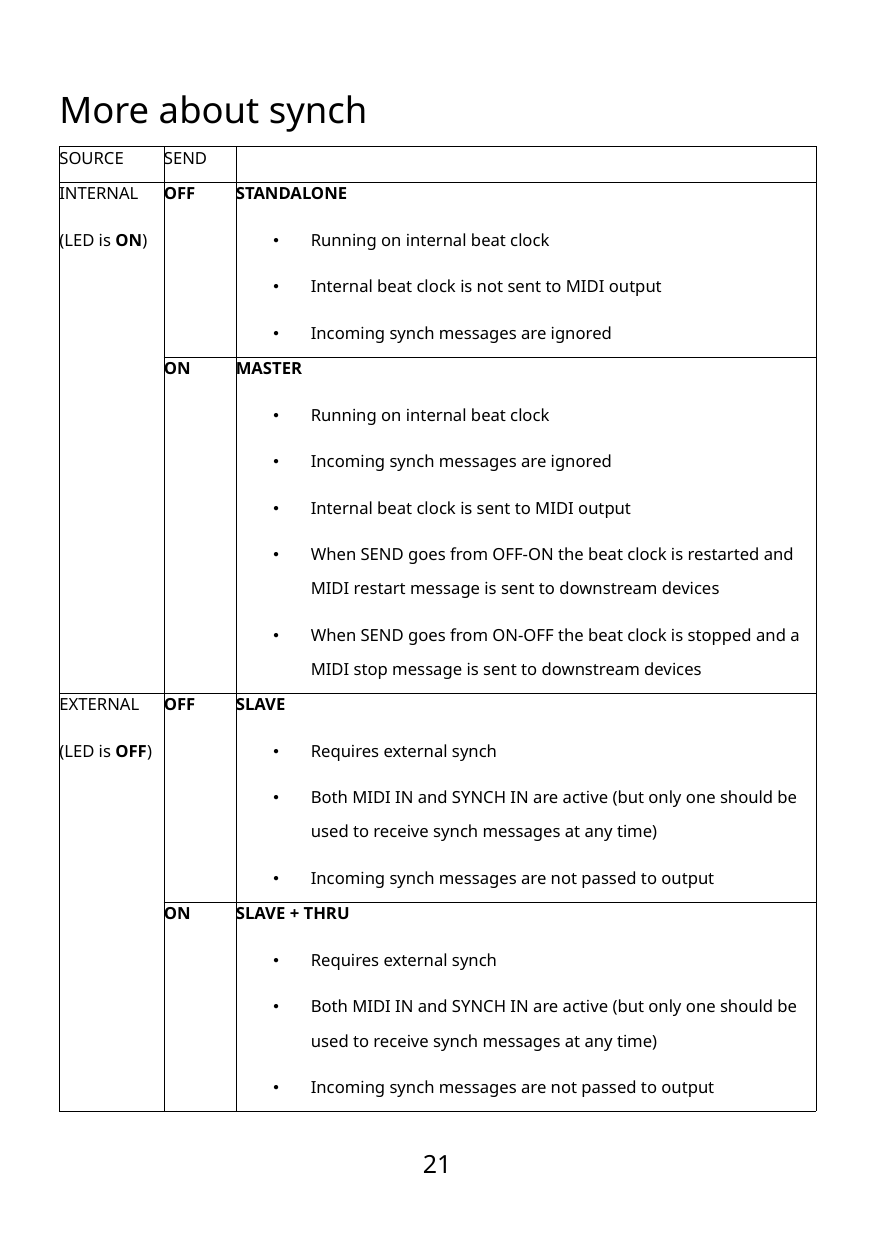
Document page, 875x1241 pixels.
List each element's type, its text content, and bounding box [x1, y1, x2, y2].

table_cell SLAVE + THRU Requires external synch Both MIDI IN and SYNCH IN are active (but only one should be used to receive synch messages at any time) Incoming synch messages are not passed to output [237, 903, 816, 1111]
table_header SOURCE [60, 147, 164, 182]
subtitle More about synch [59, 84, 815, 134]
table_cell ON [165, 903, 236, 1111]
table_cell SLAVE Requires external synch Both MIDI IN and SYNCH IN are active (but only one should be used to receive synch messages at any time) Incoming synch messages are not passed to output [237, 694, 816, 902]
table_header [237, 147, 816, 182]
table_cell OFF [165, 183, 236, 357]
table_cell OFF [165, 694, 236, 902]
table_cell STANDALONE Running on internal beat clock Internal beat clock is not sent to MIDI output Incoming synch messages are ignored [237, 183, 816, 357]
table_cell INTERNAL (LED is ON) [60, 183, 164, 693]
table_cell EXTERNAL (LED is OFF) [60, 694, 164, 1111]
table_header SEND [165, 147, 236, 182]
table_cell ON [165, 358, 236, 693]
table_cell MASTER Running on internal beat clock Incoming synch messages are ignored Internal beat clock is sent to MIDI output When SEND goes from OFF-ON the beat clock is restarted and MIDI restart message is sent to downstream devices When SEND goes from ON-OFF the beat clock is stopped and a MIDI stop message is sent to downstream devices [237, 358, 816, 693]
